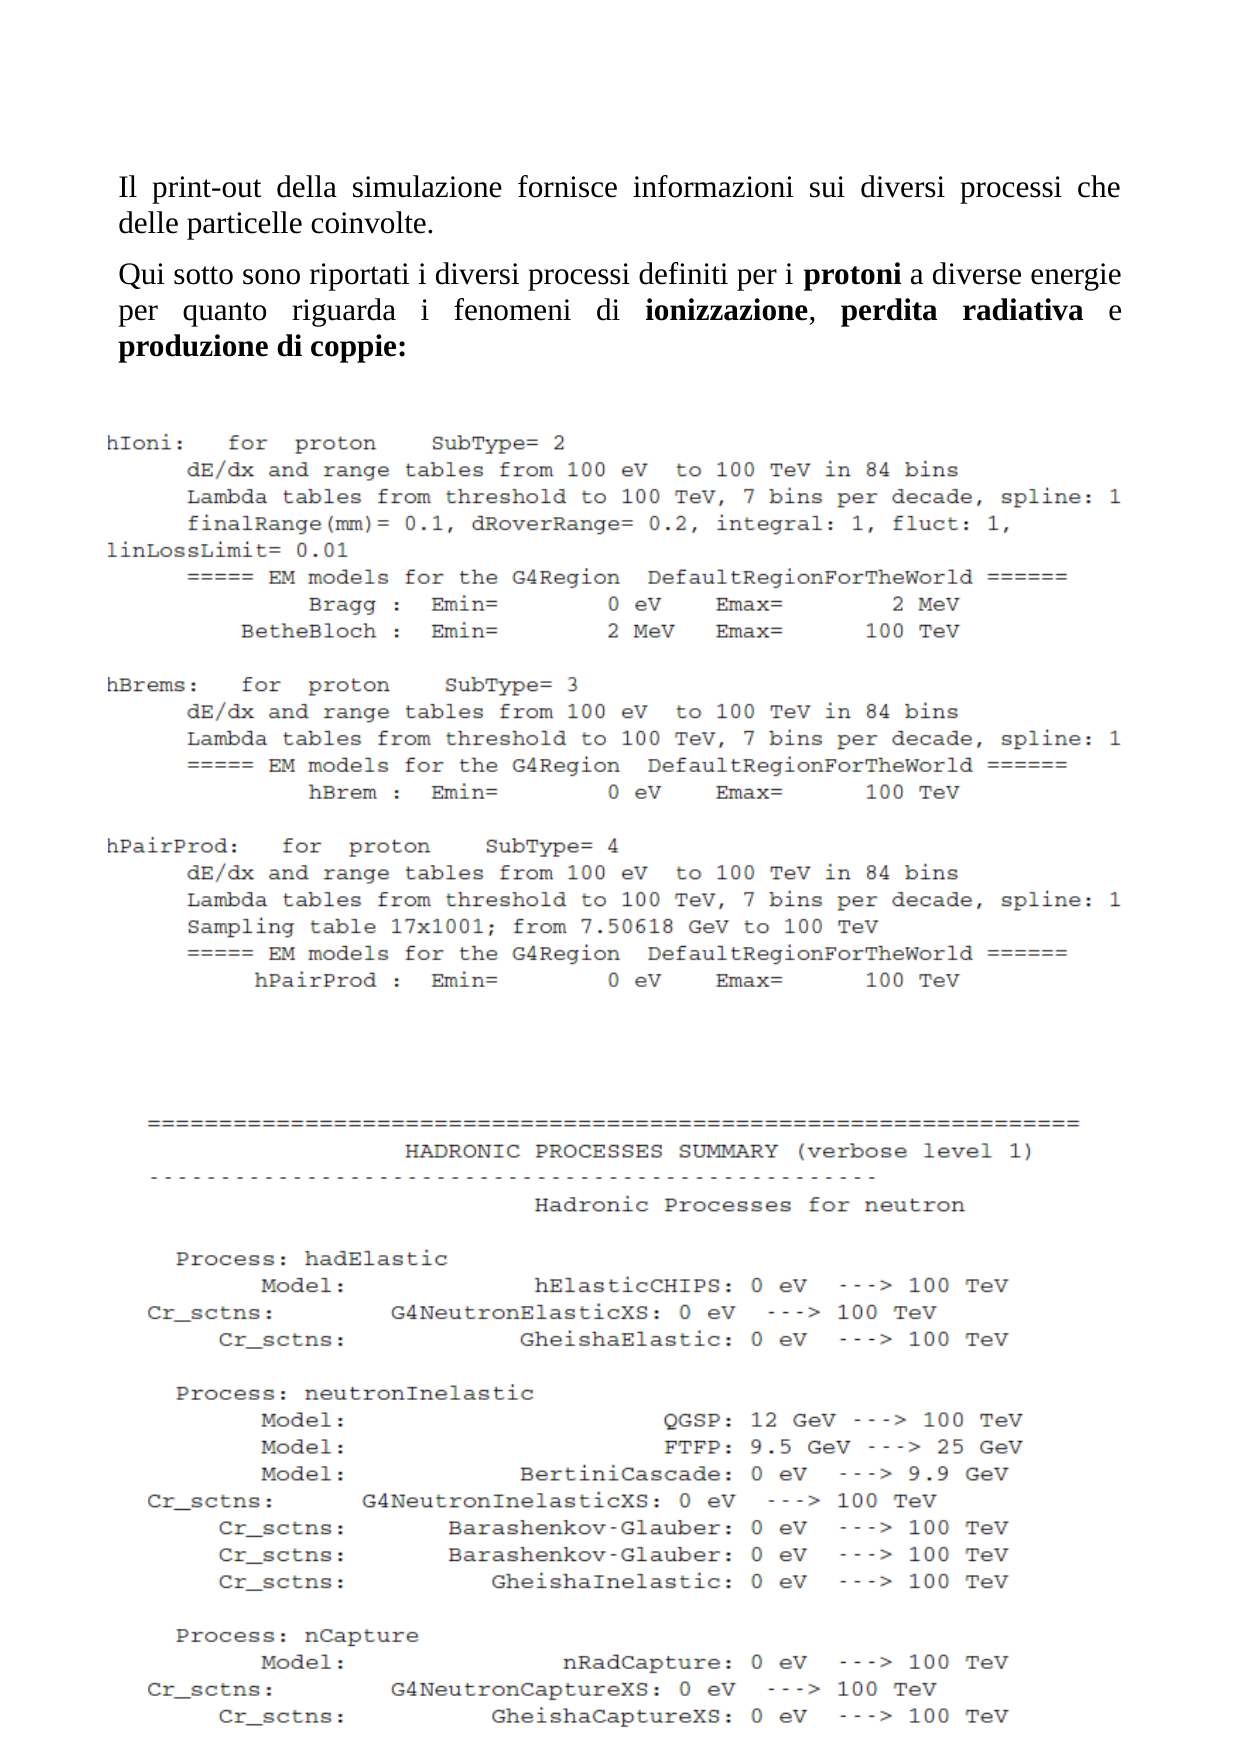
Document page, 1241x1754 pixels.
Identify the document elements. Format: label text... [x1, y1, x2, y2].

text Il print-out della simulazione fornisce informazioni sui diversi processi che delle particelle coinvolte. [118, 169, 1122, 241]
text Qui sotto sono riportati i diversi processi definiti per i protoni a diverse energie per quanto riguarda i fenomeni di ionizzazione, perdita radiativa e produzione di coppie: [118, 255, 1122, 363]
picture [107, 428, 1133, 1004]
picture [147, 1111, 1093, 1754]
